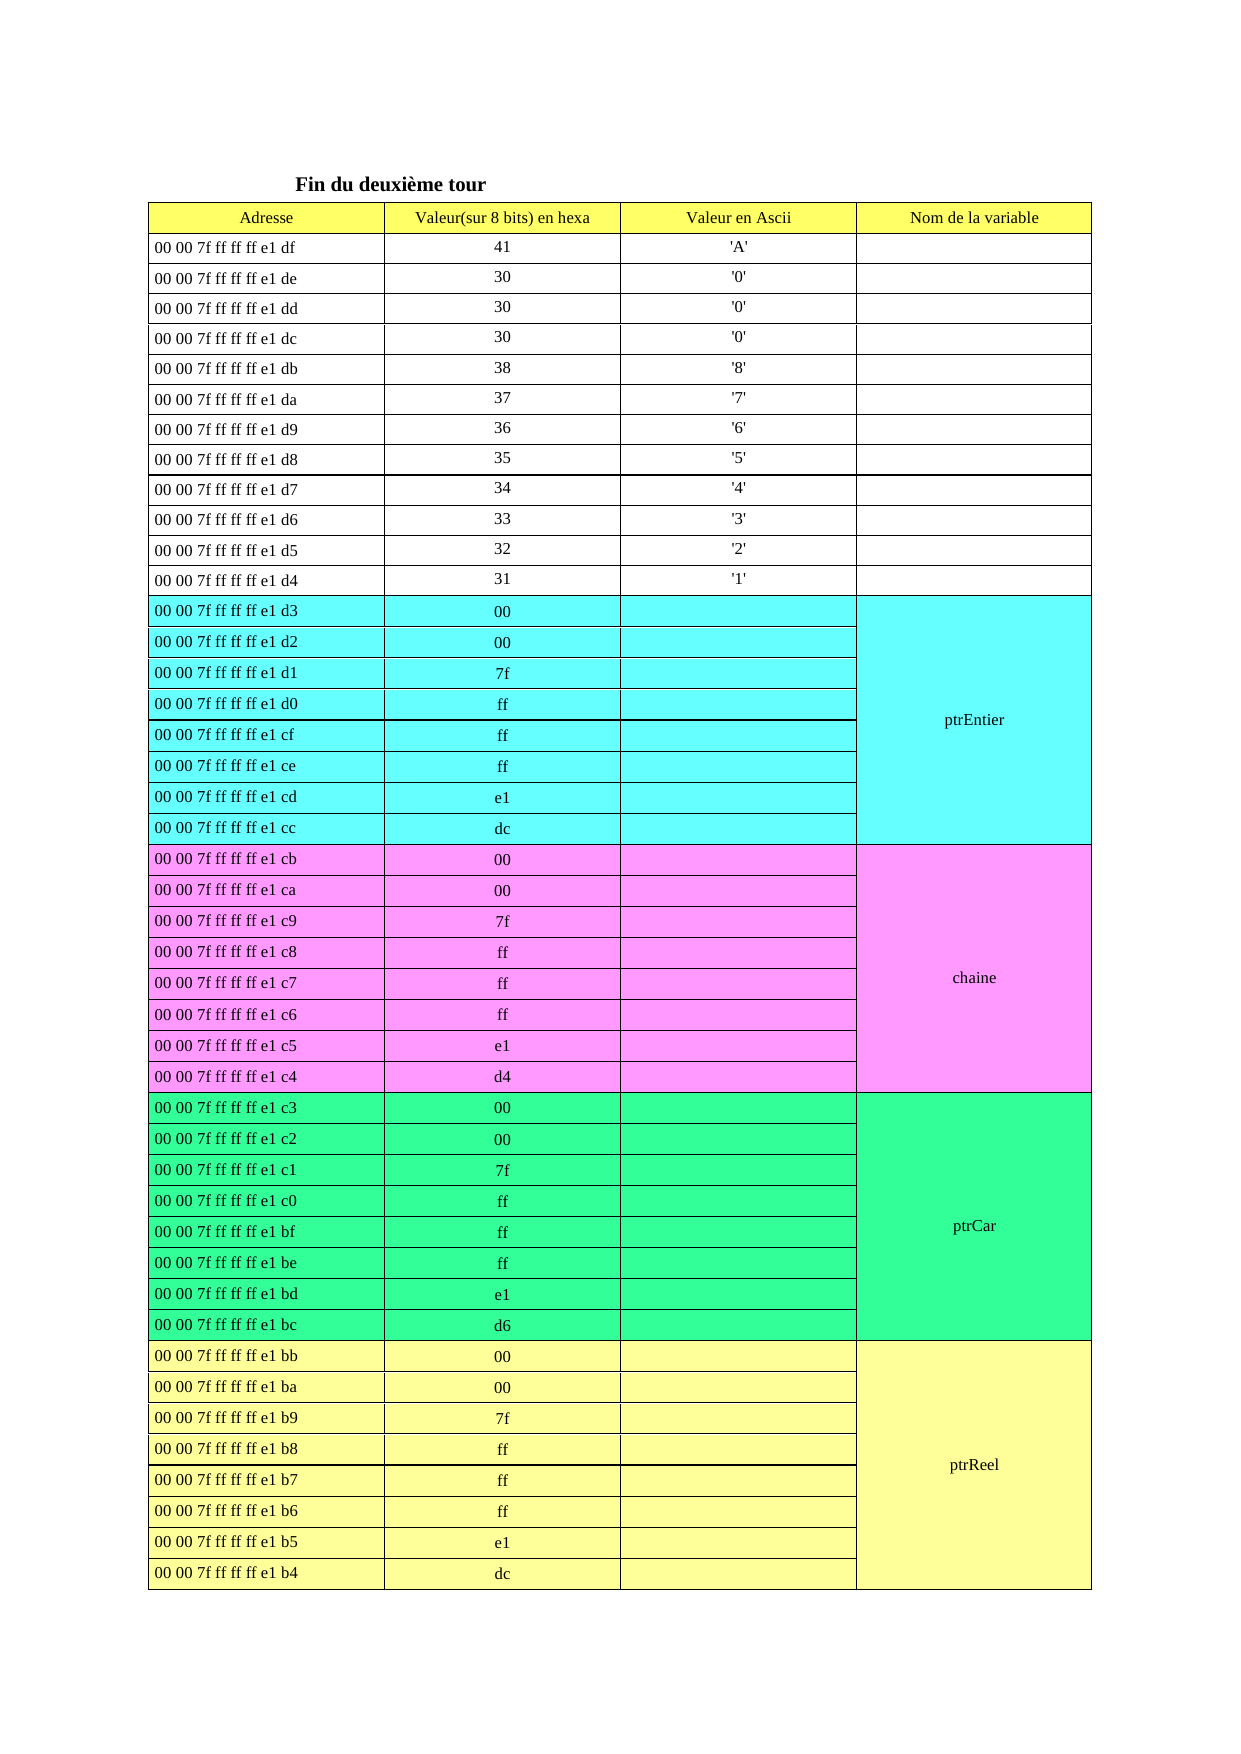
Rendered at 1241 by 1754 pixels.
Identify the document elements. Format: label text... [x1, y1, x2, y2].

table_cell [857, 264, 1091, 293]
table_cell dc [385, 1559, 620, 1589]
table_cell [621, 1031, 856, 1061]
table_cell [621, 1497, 856, 1527]
table_cell '2' [621, 536, 856, 565]
table_cell [621, 938, 856, 968]
table_cell [621, 1341, 856, 1371]
table_cell 00 00 7f ff ff ff e1 b7 [149, 1466, 384, 1496]
table_cell 00 00 7f ff ff ff e1 dc [149, 325, 384, 354]
table_cell 7f [385, 659, 620, 688]
table_cell [621, 659, 856, 688]
table_cell [621, 1062, 856, 1092]
table_cell 00 00 7f ff ff ff e1 c3 [149, 1093, 384, 1123]
table_cell 7f [385, 1155, 620, 1185]
table_cell 00 [385, 845, 620, 875]
table_cell 00 00 7f ff ff ff e1 d9 [149, 415, 384, 444]
table_cell '5' [621, 445, 856, 474]
table_cell [857, 536, 1091, 565]
table_cell 00 [385, 596, 620, 626]
table_cell [857, 445, 1091, 474]
table_cell ff [385, 1000, 620, 1030]
table_cell 00 00 7f ff ff ff e1 b5 [149, 1528, 384, 1558]
table_cell 00 00 7f ff ff ff e1 d3 [149, 596, 384, 626]
table_cell [621, 814, 856, 844]
table_cell e1 [385, 783, 620, 813]
table_header Valeur(sur 8 bits) en hexa [385, 203, 620, 233]
table_cell 00 00 7f ff ff ff e1 d6 [149, 506, 384, 535]
table_cell 00 00 7f ff ff ff e1 dd [149, 294, 384, 323]
table_cell '0' [621, 294, 856, 323]
table_cell 30 [385, 294, 620, 323]
table_cell 00 00 7f ff ff ff e1 cb [149, 845, 384, 875]
table_cell 00 00 7f ff ff ff e1 c5 [149, 1031, 384, 1061]
table_cell [621, 1186, 856, 1216]
table_cell 00 00 7f ff ff ff e1 bd [149, 1279, 384, 1309]
table_cell [621, 1528, 856, 1558]
table_cell '3' [621, 506, 856, 535]
table_cell 00 00 7f ff ff ff e1 bb [149, 1341, 384, 1371]
table_cell ff [385, 752, 620, 782]
table_cell [621, 1093, 856, 1123]
table_cell ff [385, 1497, 620, 1527]
table_cell '0' [621, 325, 856, 354]
table_cell 00 00 7f ff ff ff e1 c2 [149, 1124, 384, 1154]
table_cell 00 [385, 1341, 620, 1371]
table_cell ptrReel [857, 1341, 1091, 1589]
table_cell ptrEntier [857, 596, 1091, 844]
table_header Nom de la variable [857, 203, 1091, 233]
table_cell 00 [385, 1124, 620, 1154]
table_cell 00 00 7f ff ff ff e1 d0 [149, 690, 384, 719]
table_cell [621, 1217, 856, 1247]
table_cell 00 00 7f ff ff ff e1 b6 [149, 1497, 384, 1527]
table_cell [621, 783, 856, 813]
table_cell 37 [385, 385, 620, 414]
table_cell 38 [385, 355, 620, 384]
table_cell '8' [621, 355, 856, 384]
table_cell [621, 1404, 856, 1433]
table_cell [621, 1248, 856, 1278]
table_cell 36 [385, 415, 620, 444]
table_cell '6' [621, 415, 856, 444]
table_cell 00 00 7f ff ff ff e1 da [149, 385, 384, 414]
table_cell [857, 415, 1091, 444]
table_cell '1' [621, 566, 856, 595]
table_cell [621, 1435, 856, 1464]
table_cell 00 00 7f ff ff ff e1 ca [149, 876, 384, 906]
table_cell 30 [385, 264, 620, 293]
table_cell 00 00 7f ff ff ff e1 cd [149, 783, 384, 813]
table_cell 'A' [621, 234, 856, 263]
table_cell 00 00 7f ff ff ff e1 b9 [149, 1404, 384, 1433]
table_cell 00 00 7f ff ff ff e1 d1 [149, 659, 384, 688]
table_cell 00 00 7f ff ff ff e1 c0 [149, 1186, 384, 1216]
table_cell ff [385, 690, 620, 719]
table_cell dc [385, 814, 620, 844]
table_cell [621, 1310, 856, 1340]
table_cell 00 00 7f ff ff ff e1 d7 [149, 476, 384, 505]
table_cell 00 00 7f ff ff ff e1 ba [149, 1373, 384, 1402]
table_cell [857, 294, 1091, 323]
table_cell 00 00 7f ff ff ff e1 d5 [149, 536, 384, 565]
table_cell 00 [385, 1373, 620, 1402]
table_cell 00 00 7f ff ff ff e1 c8 [149, 938, 384, 968]
table_cell ff [385, 721, 620, 751]
table_cell 00 00 7f ff ff ff e1 db [149, 355, 384, 384]
table_cell [621, 969, 856, 999]
table_cell ptrCar [857, 1093, 1091, 1340]
table_cell [857, 325, 1091, 354]
table_cell 00 00 7f ff ff ff e1 be [149, 1248, 384, 1278]
table_cell 00 [385, 628, 620, 657]
table_cell [621, 690, 856, 719]
table_cell [621, 845, 856, 875]
table_cell [857, 476, 1091, 505]
table_cell [621, 876, 856, 906]
table_cell 00 00 7f ff ff ff e1 cf [149, 721, 384, 751]
table_cell ff [385, 1466, 620, 1496]
table_cell ff [385, 1435, 620, 1464]
subtitle Fin du deuxième tour [295, 173, 1092, 196]
table_cell 00 00 7f ff ff ff e1 b8 [149, 1435, 384, 1464]
table_cell ff [385, 1248, 620, 1278]
table_cell 00 00 7f ff ff ff e1 c4 [149, 1062, 384, 1092]
table_cell 41 [385, 234, 620, 263]
table_cell [621, 1466, 856, 1496]
table_cell '4' [621, 476, 856, 505]
table_cell 00 00 7f ff ff ff e1 b4 [149, 1559, 384, 1589]
table_cell [621, 596, 856, 626]
table_cell 34 [385, 476, 620, 505]
table_header Adresse [149, 203, 384, 233]
table_cell e1 [385, 1031, 620, 1061]
table_cell 00 00 7f ff ff ff e1 bf [149, 1217, 384, 1247]
table_cell 00 00 7f ff ff ff e1 cc [149, 814, 384, 844]
table_cell 33 [385, 506, 620, 535]
table_header Valeur en Ascii [621, 203, 856, 233]
table_cell ff [385, 1186, 620, 1216]
table_cell 7f [385, 1404, 620, 1433]
table_cell [621, 628, 856, 657]
table_cell [621, 752, 856, 782]
table_cell [621, 721, 856, 751]
table_cell 31 [385, 566, 620, 595]
table_cell [621, 1124, 856, 1154]
table_cell [621, 1155, 856, 1185]
table_cell 35 [385, 445, 620, 474]
table_cell 7f [385, 907, 620, 937]
table_cell 00 00 7f ff ff ff e1 d4 [149, 566, 384, 595]
table_cell 00 00 7f ff ff ff e1 ce [149, 752, 384, 782]
table_cell 00 [385, 876, 620, 906]
table_cell 32 [385, 536, 620, 565]
table_cell [621, 1373, 856, 1402]
table_cell d6 [385, 1310, 620, 1340]
table_cell d4 [385, 1062, 620, 1092]
table_cell ff [385, 1217, 620, 1247]
table_cell [621, 1559, 856, 1589]
table_cell [857, 385, 1091, 414]
table_cell 00 00 7f ff ff ff e1 d2 [149, 628, 384, 657]
table_cell chaine [857, 845, 1091, 1092]
table_cell '7' [621, 385, 856, 414]
table_cell 00 00 7f ff ff ff e1 df [149, 234, 384, 263]
table_cell [857, 506, 1091, 535]
table_cell 00 00 7f ff ff ff e1 c9 [149, 907, 384, 937]
table_cell 30 [385, 325, 620, 354]
table_cell [857, 234, 1091, 263]
table_cell 00 00 7f ff ff ff e1 d8 [149, 445, 384, 474]
table_cell 00 00 7f ff ff ff e1 c6 [149, 1000, 384, 1030]
table_cell ff [385, 938, 620, 968]
table_cell '0' [621, 264, 856, 293]
table_cell e1 [385, 1279, 620, 1309]
table_cell 00 [385, 1093, 620, 1123]
table_cell [621, 907, 856, 937]
table_cell [857, 355, 1091, 384]
table_cell 00 00 7f ff ff ff e1 c7 [149, 969, 384, 999]
table_cell [857, 566, 1091, 595]
table_cell e1 [385, 1528, 620, 1558]
table_cell 00 00 7f ff ff ff e1 de [149, 264, 384, 293]
table_cell [621, 1279, 856, 1309]
table_cell 00 00 7f ff ff ff e1 bc [149, 1310, 384, 1340]
table_cell [621, 1000, 856, 1030]
table_cell 00 00 7f ff ff ff e1 c1 [149, 1155, 384, 1185]
